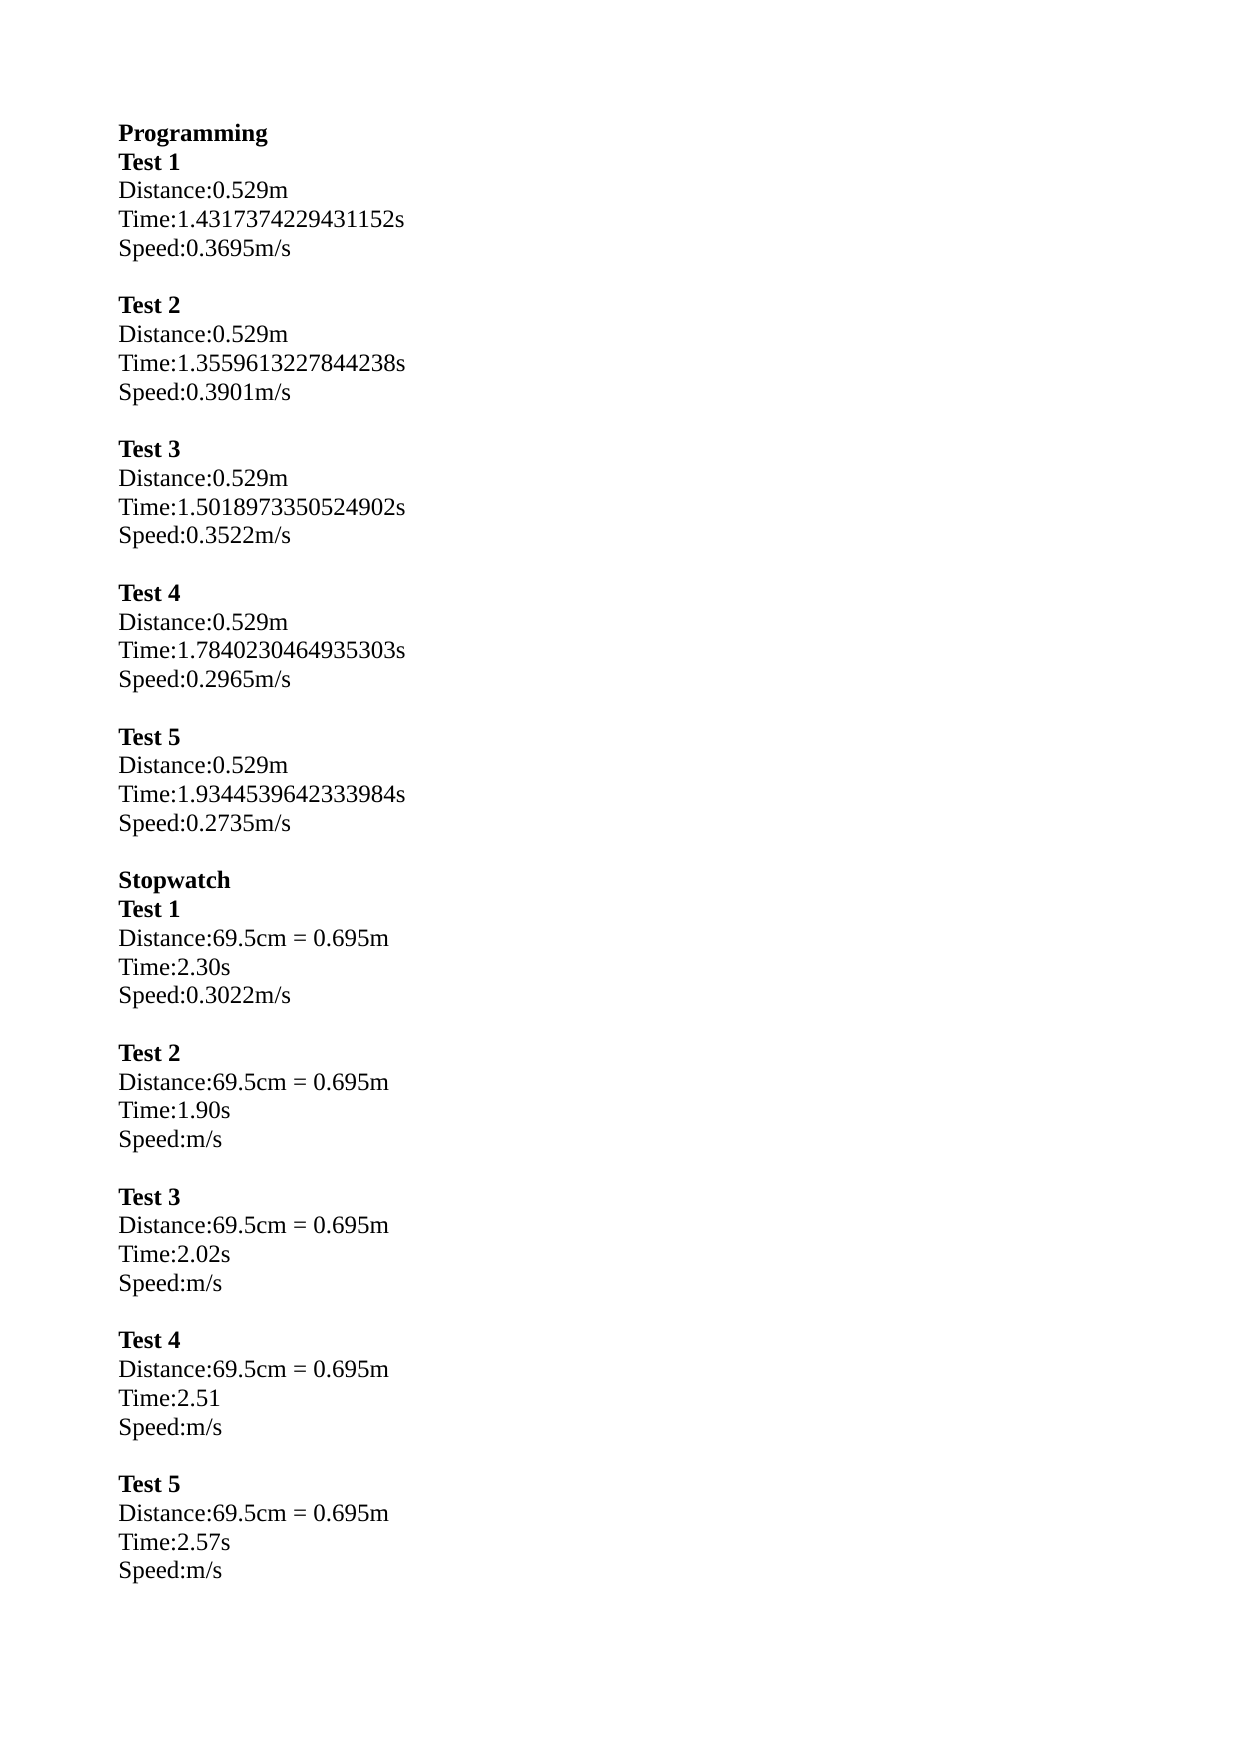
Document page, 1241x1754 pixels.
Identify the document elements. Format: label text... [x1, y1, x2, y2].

text Time:1.3559613227844238s [118, 348, 1122, 377]
text Speed:0.3522m/s [118, 521, 1122, 549]
text Stopwatch [118, 866, 1122, 894]
text Speed:0.3022m/s [118, 981, 1122, 1009]
text Time:2.30s [118, 952, 1122, 981]
text Test 3 [118, 434, 1122, 463]
text Test 2 [118, 291, 1122, 319]
text Time:1.7840230464935303s [118, 636, 1122, 664]
text Distance:0.529m [118, 176, 1122, 204]
text Speed:0.2735m/s [118, 808, 1122, 837]
text Distance:0.529m [118, 607, 1122, 636]
text Time:2.02s [118, 1239, 1122, 1268]
text Programming [118, 118, 1122, 147]
text Speed:0.3901m/s [118, 377, 1122, 406]
text Speed:m/s [118, 1556, 1122, 1584]
text Time:1.90s [118, 1096, 1122, 1124]
text Speed:m/s [118, 1268, 1122, 1297]
text Distance:69.5cm = 0.695m [118, 1498, 1122, 1527]
text Test 1 [118, 894, 1122, 923]
text Distance:69.5cm = 0.695m [118, 923, 1122, 952]
text Time:2.57s [118, 1527, 1122, 1556]
text Speed:0.3695m/s [118, 233, 1122, 262]
text Distance:69.5cm = 0.695m [118, 1211, 1122, 1239]
text Time:1.4317374229431152s [118, 204, 1122, 233]
text Speed:m/s [118, 1412, 1122, 1441]
text Test 3 [118, 1182, 1122, 1211]
text Test 1 [118, 147, 1122, 176]
text Distance:69.5cm = 0.695m [118, 1354, 1122, 1383]
text Speed:0.2965m/s [118, 664, 1122, 693]
text Test 5 [118, 722, 1122, 751]
text Test 2 [118, 1038, 1122, 1067]
text Distance:0.529m [118, 319, 1122, 348]
text Time:1.5018973350524902s [118, 492, 1122, 521]
text Distance:0.529m [118, 751, 1122, 779]
text Test 5 [118, 1469, 1122, 1498]
text Distance:69.5cm = 0.695m [118, 1067, 1122, 1096]
text Time:1.9344539642333984s [118, 779, 1122, 808]
text Time:2.51 [118, 1383, 1122, 1412]
text Test 4 [118, 1326, 1122, 1354]
text Speed:m/s [118, 1124, 1122, 1153]
text Distance:0.529m [118, 463, 1122, 492]
text Test 4 [118, 578, 1122, 607]
